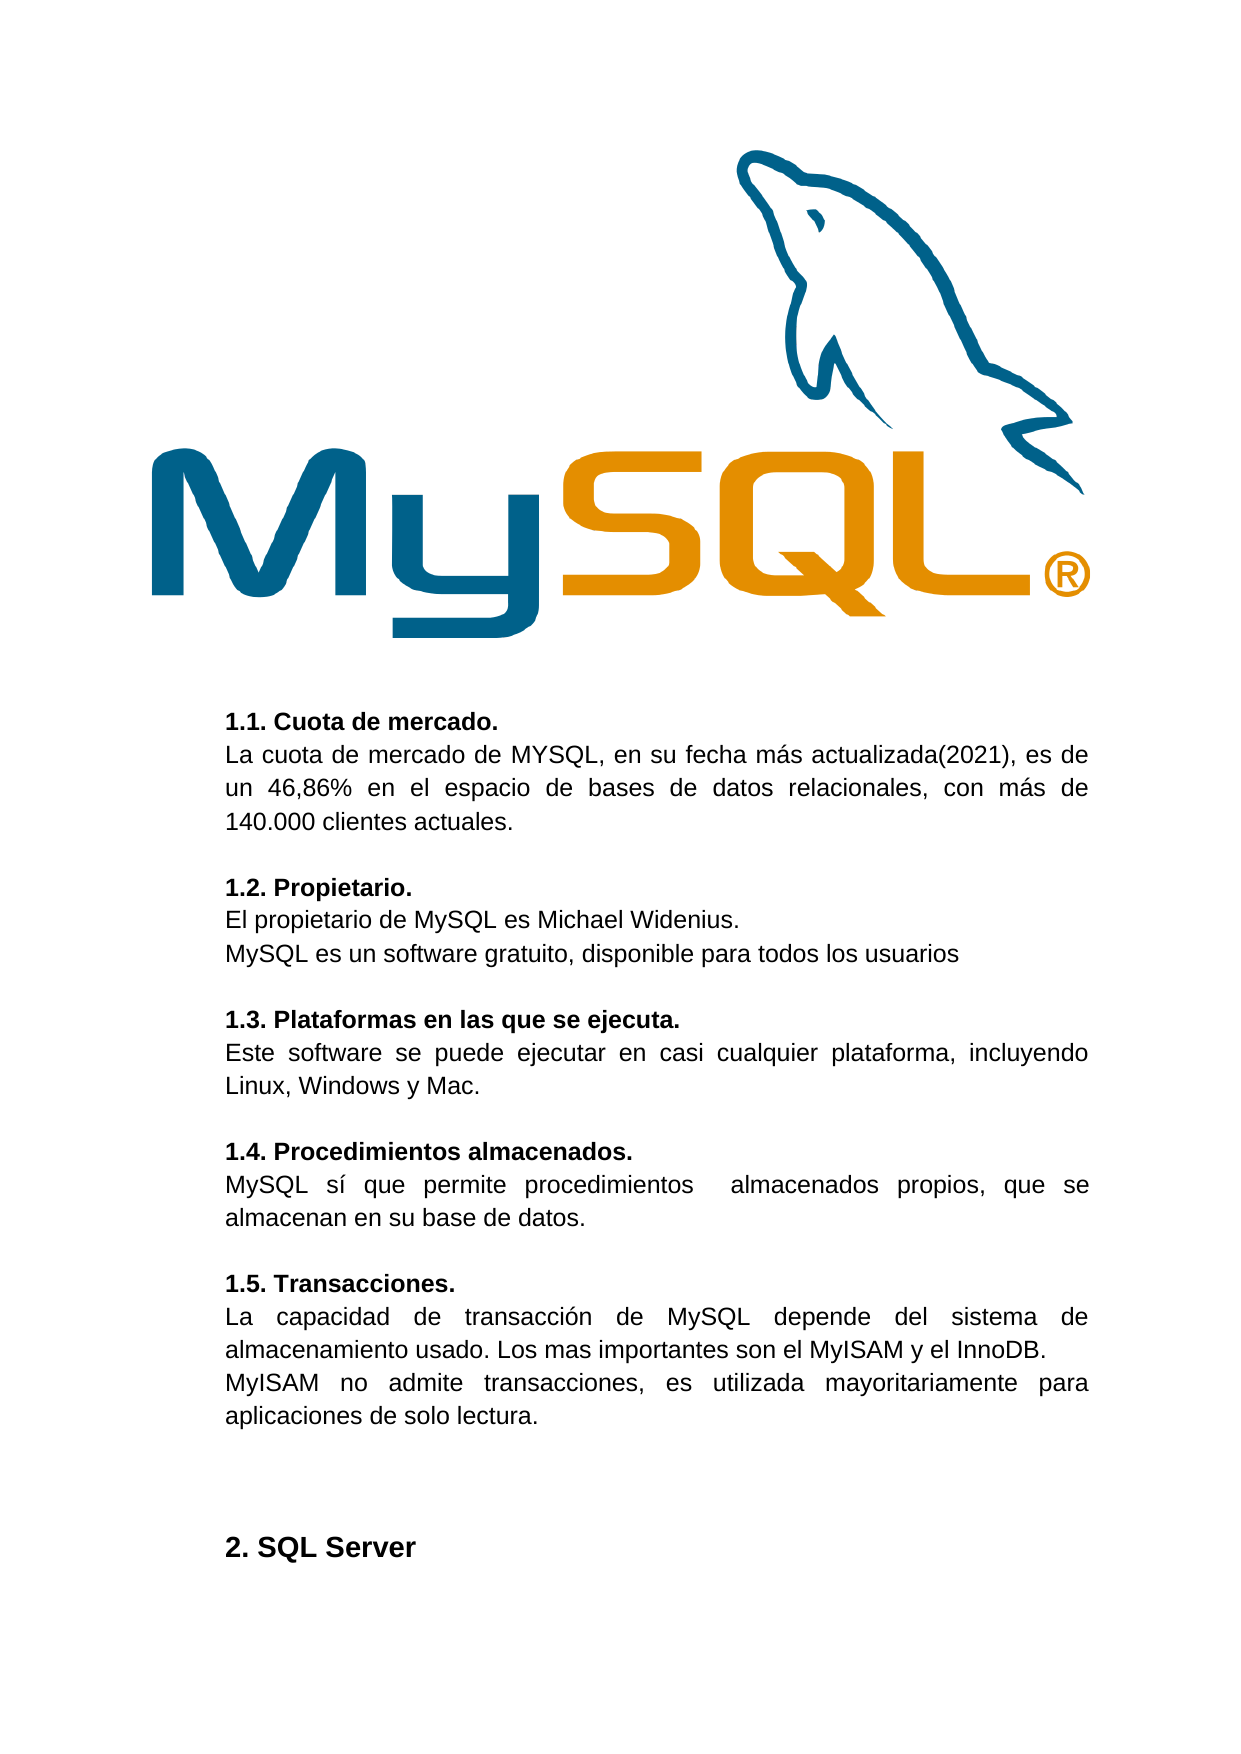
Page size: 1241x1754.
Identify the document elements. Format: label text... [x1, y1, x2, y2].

text MyISAM no admite transacciones, es utilizada mayoritariamente para aplicaciones de solo lectura. [225, 1368, 1090, 1429]
text La cuota de mercado de MYSQL, en su fecha más actualizada(2021), es de un 46,86% en el espacio de bases de datos relacionales, con más de 140.000 clientes actuales. [225, 740, 1090, 835]
text 1.2. Propietario. [150, 872, 1090, 901]
picture [150, 150, 1091, 638]
text 1.3. Plataformas en las que se ejecuta. [150, 1004, 1090, 1033]
text MySQL es un software gratuito, disponible para todos los usuarios [150, 938, 1090, 967]
text 1.4. Procedimientos almacenados. [225, 1137, 1090, 1165]
text MySQL sí que permite procedimientos almacenados propios, que se almacenan en su base de datos. [225, 1170, 1090, 1231]
text La capacidad de transacción de MySQL depende del sistema de almacenamiento usado. Los mas importantes son el MyISAM y el InnoDB. [225, 1302, 1090, 1363]
text 1.1. Cuota de mercado. [225, 707, 1090, 736]
text El propietario de MySQL es Michael Widenius. [150, 906, 1090, 934]
text 1.5. Transacciones. [225, 1269, 1090, 1297]
text Este software se puede ejecutar en casi cualquier plataforma, incluyendo Linux, Windows y Mac. [225, 1038, 1090, 1099]
text 2. SQL Server [150, 1530, 1090, 1564]
